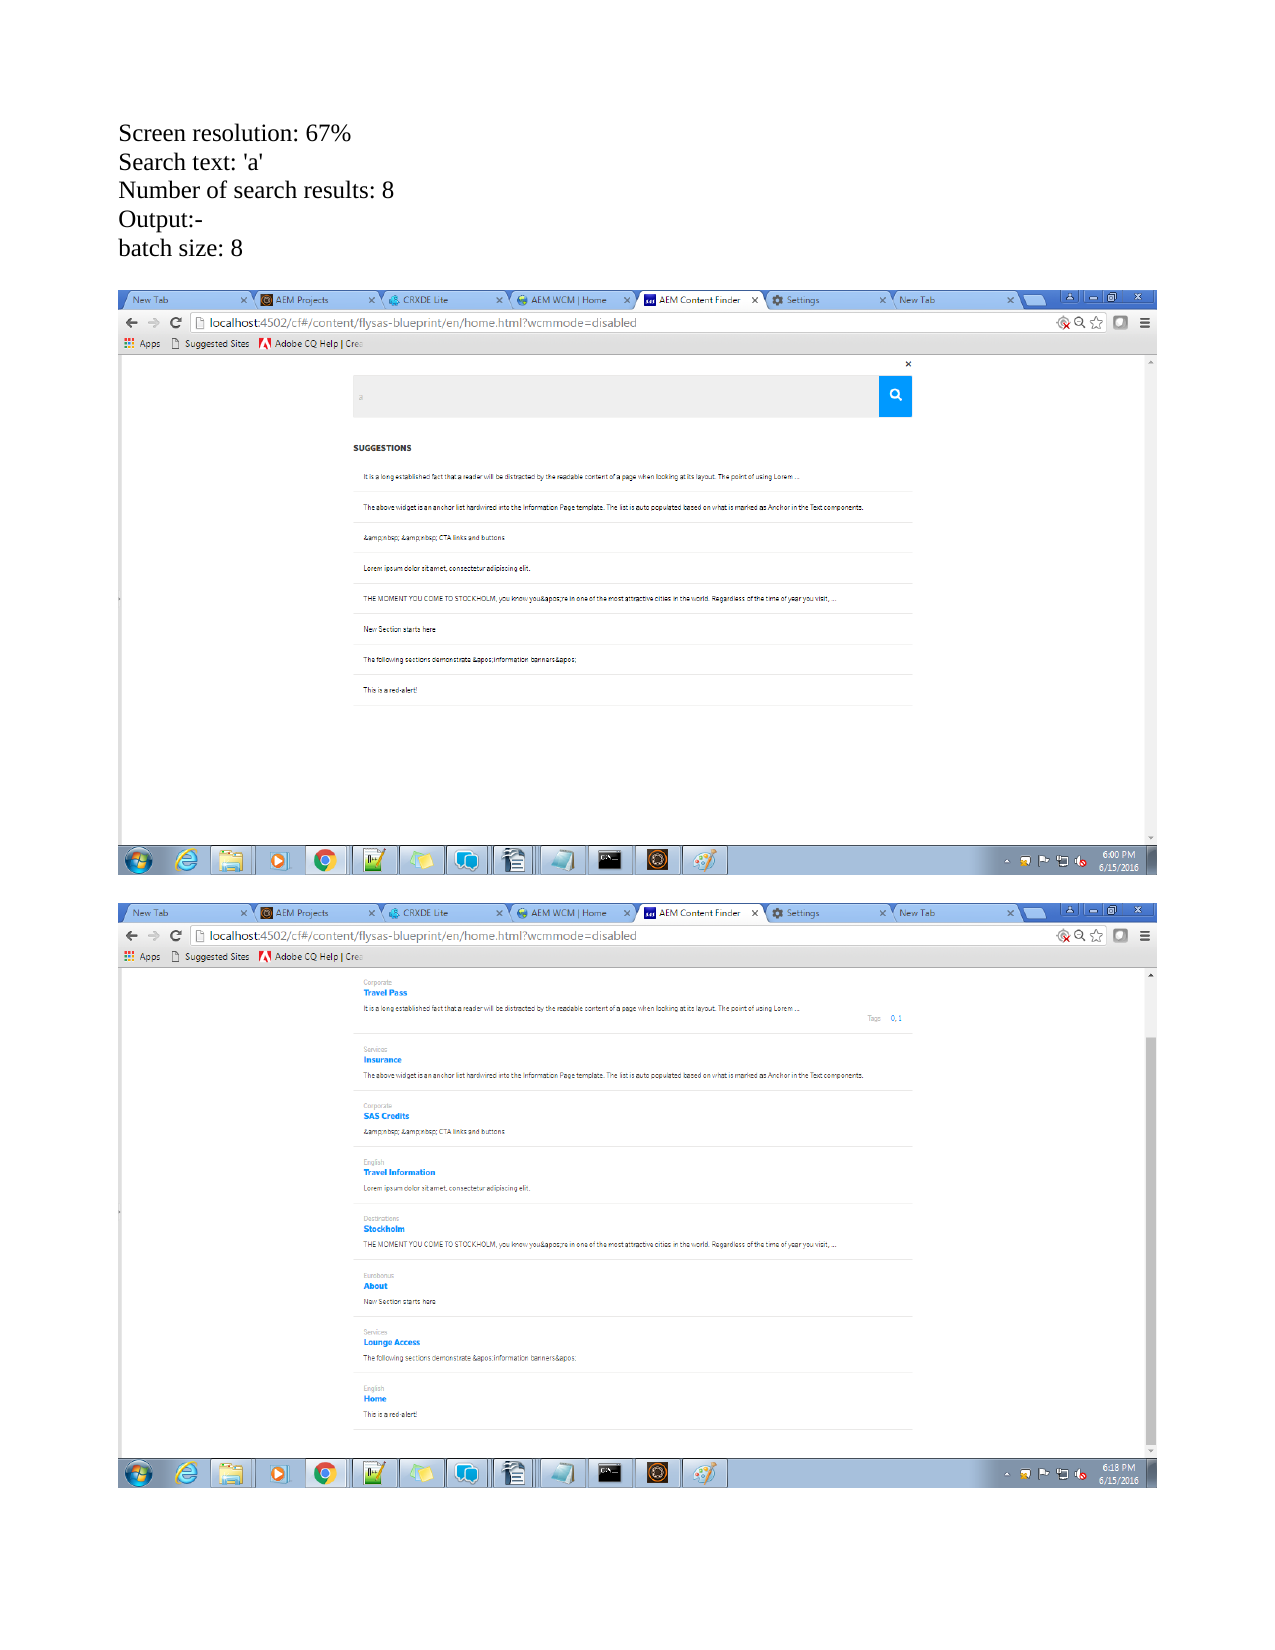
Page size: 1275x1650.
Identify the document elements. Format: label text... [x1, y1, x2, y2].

text Screen resolution: 67% [118, 118, 1157, 147]
picture [118, 290, 1157, 875]
text Number of search results: 8 [118, 176, 1157, 204]
text batch size: 8 [118, 233, 1157, 262]
text Output:- [118, 204, 1157, 233]
text Search text: 'a' [118, 147, 1157, 176]
picture [118, 903, 1157, 1488]
